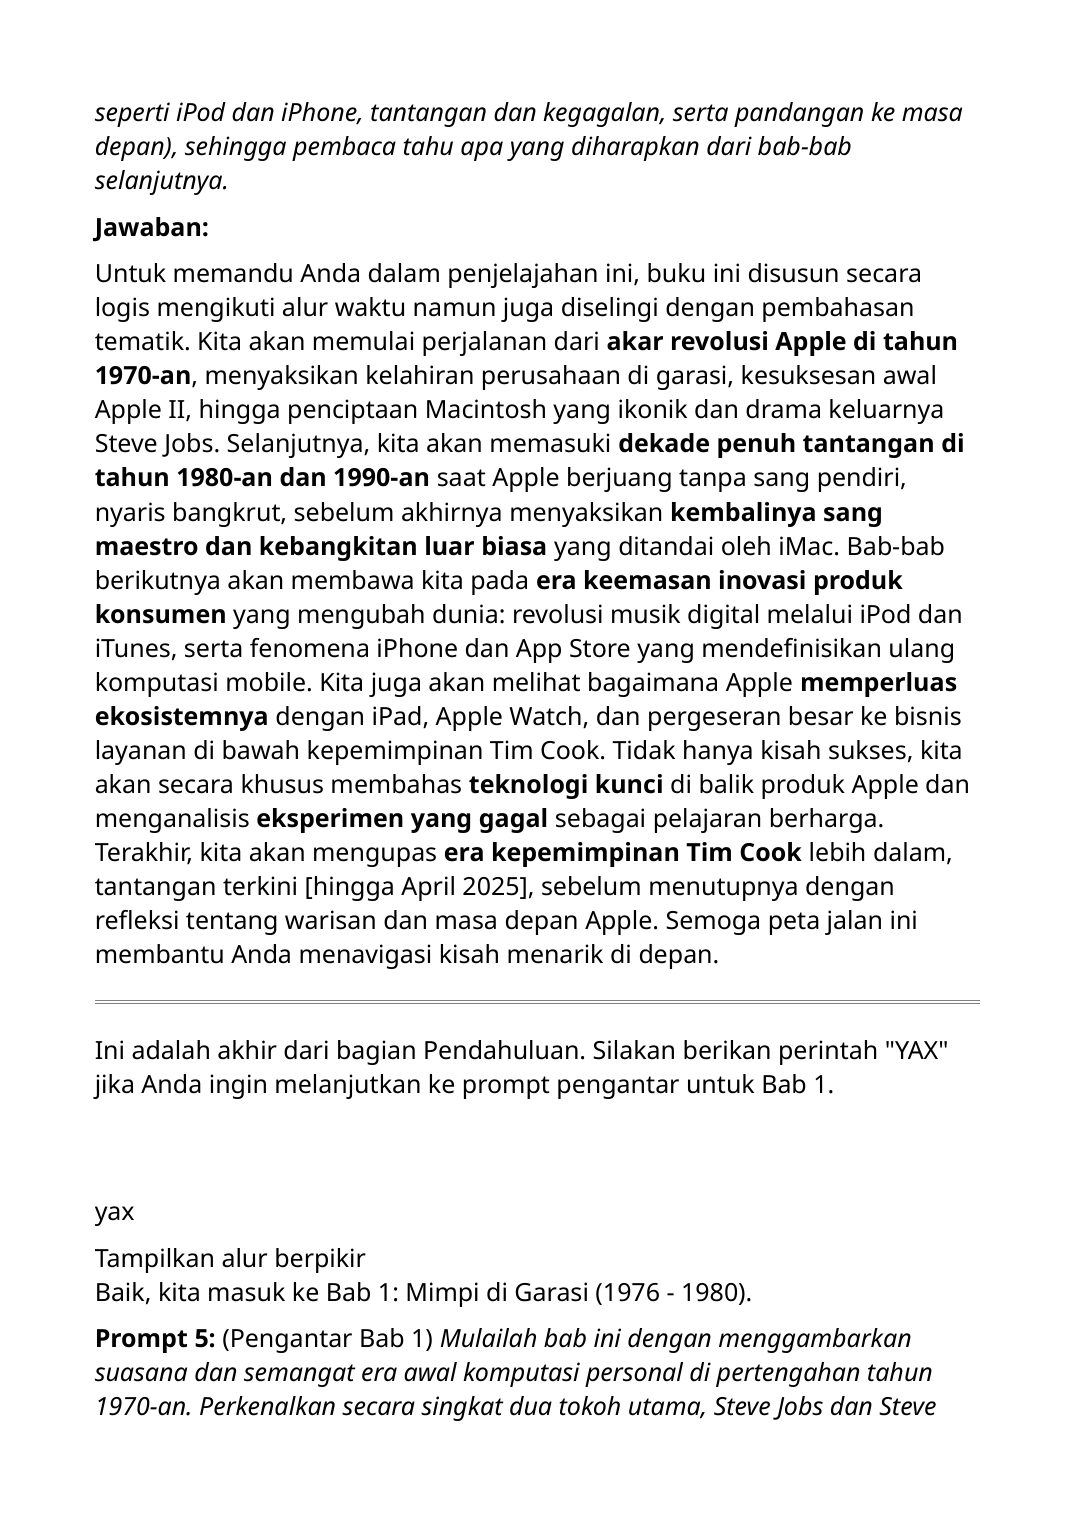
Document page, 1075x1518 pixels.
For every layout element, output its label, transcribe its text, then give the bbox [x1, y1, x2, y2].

text Baik, kita masuk ke Bab 1: Mimpi di Garasi (1976 - 1980). [94, 1274, 980, 1308]
text seperti iPod dan iPhone, tantangan dan kegagalan, serta pandangan ke masa depan), sehingga pembaca tahu apa yang diharapkan dari bab-bab selanjutnya. [94, 94, 980, 197]
text Jawaban: [94, 209, 980, 243]
text Untuk memandu Anda dalam penjelajahan ini, buku ini disusun secara logis mengikuti alur waktu namun juga diselingi dengan pembahasan tematik. Kita akan memulai perjalanan dari akar revolusi Apple di tahun 1970-an, menyaksikan kelahiran perusahaan di garasi, kesuksesan awal Apple II, hingga penciptaan Macintosh yang ikonik dan drama keluarnya Steve Jobs. Selanjutnya, kita akan memasuki dekade penuh tantangan di tahun 1980-an dan 1990-an saat Apple berjuang tanpa sang pendiri, nyaris bangkrut, sebelum akhirnya menyaksikan kembalinya sang maestro dan kebangkitan luar biasa yang ditandai oleh iMac. Bab-bab berikutnya akan membawa kita pada era keemasan inovasi produk konsumen yang mengubah dunia: revolusi musik digital melalui iPod dan iTunes, serta fenomena iPhone dan App Store yang mendefinisikan ulang komputasi mobile. Kita juga akan melihat bagaimana Apple memperluas ekosistemnya dengan iPad, Apple Watch, dan pergeseran besar ke bisnis layanan di bawah kepemimpinan Tim Cook. Tidak hanya kisah sukses, kita akan secara khusus membahas teknologi kunci di balik produk Apple dan menganalisis eksperimen yang gagal sebagai pelajaran berharga. Terakhir, kita akan mengupas era kepemimpinan Tim Cook lebih dalam, tantangan terkini [hingga April 2025], sebelum menutupnya dengan refleksi tentang warisan dan masa depan Apple. Semoga peta jalan ini membantu Anda menavigasi kisah menarik di depan. [94, 256, 980, 971]
text yax [94, 1194, 980, 1228]
text Prompt 5: (Pengantar Bab 1) Mulailah bab ini dengan menggambarkan suasana dan semangat era awal komputasi personal di pertengahan tahun 1970-an. Perkenalkan secara singkat dua tokoh utama, Steve Jobs dan Steve [94, 1321, 980, 1423]
text Ini adalah akhir dari bagian Pendahuluan. Silakan berikan perintah "YAX" jika Anda ingin melanjutkan ke prompt pengantar untuk Bab 1. [94, 1032, 980, 1101]
text Tampilkan alur berpikir [94, 1240, 980, 1274]
